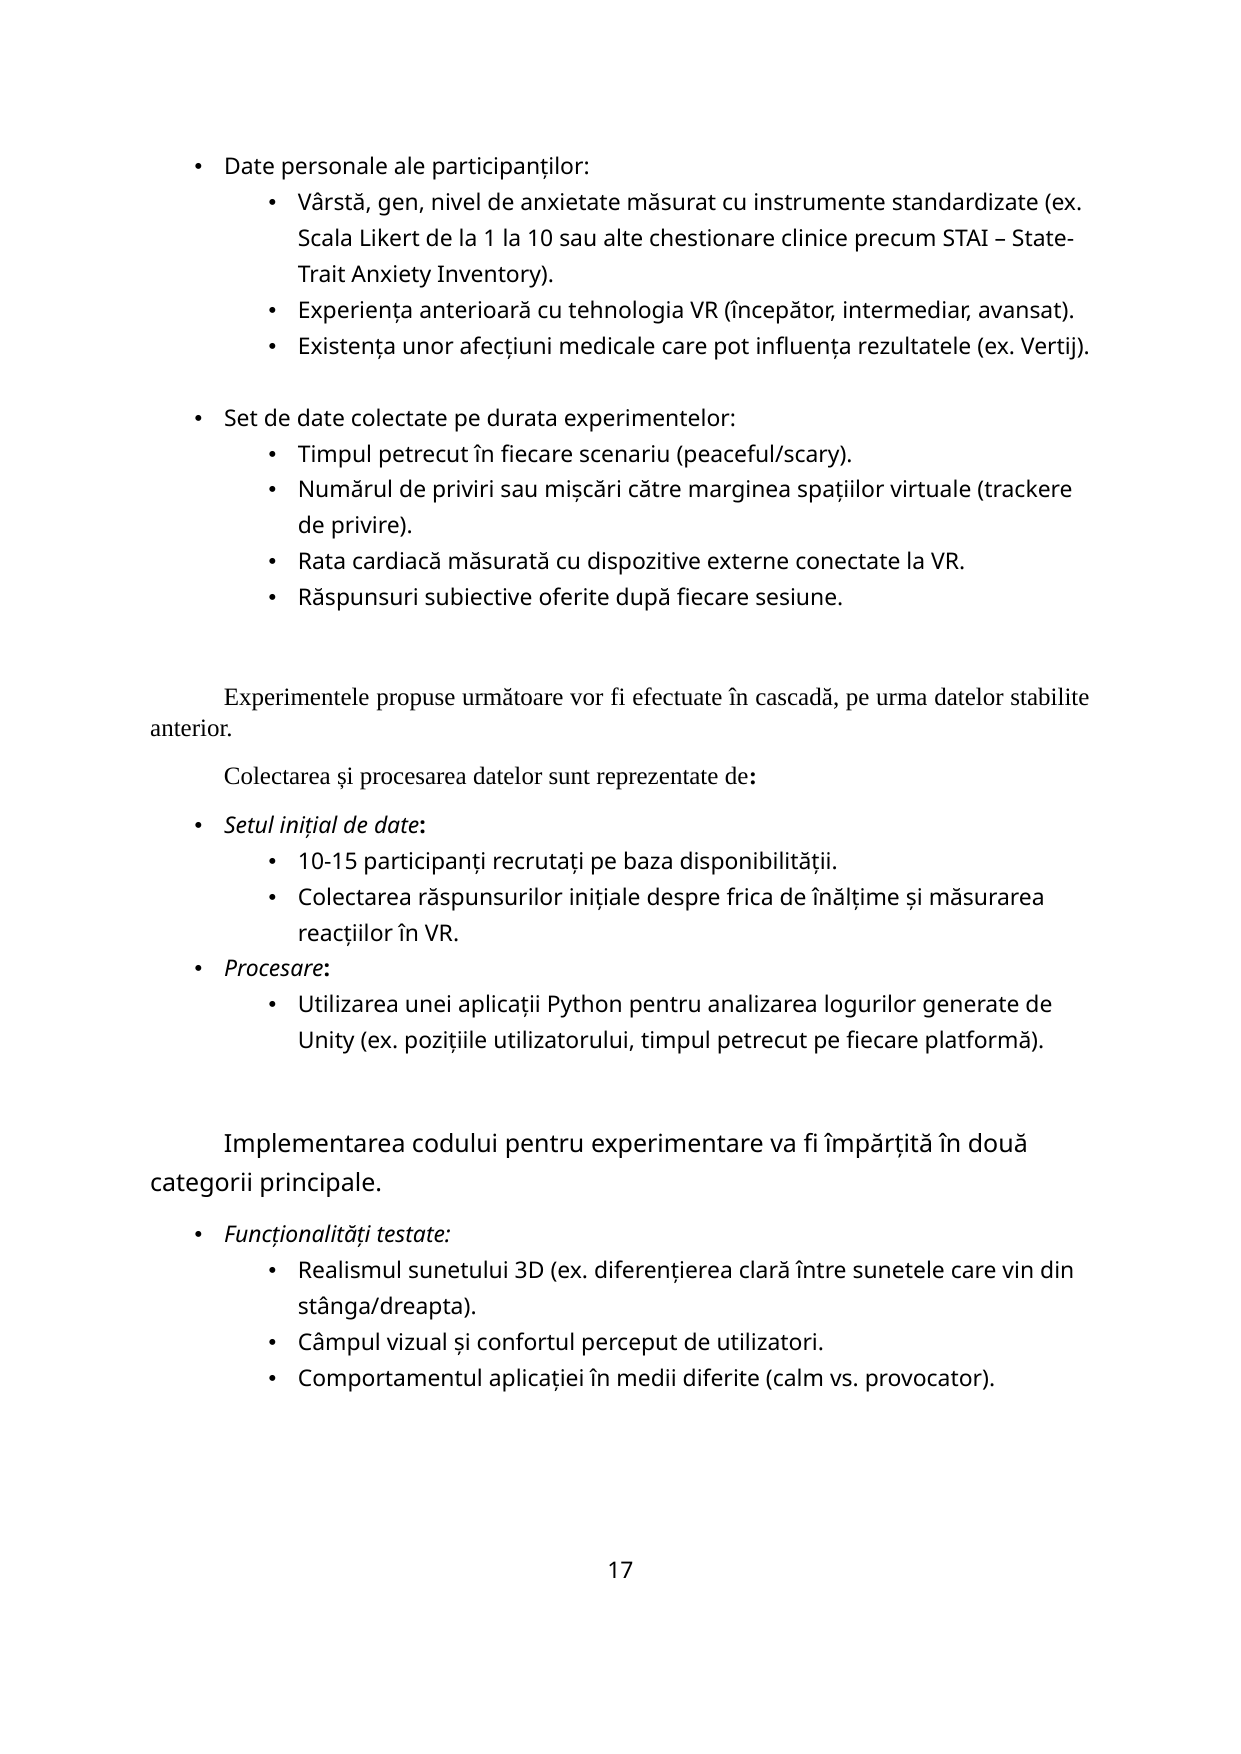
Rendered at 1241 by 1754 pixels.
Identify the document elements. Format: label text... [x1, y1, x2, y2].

list Realismul sunetului 3D (ex. diferențierea clară între sunetele care vin din stânga/dreapta). [268, 1254, 1090, 1321]
list Numărul de priviri sau mișcări către marginea spațiilor virtuale (trackere de privire). [268, 473, 1090, 541]
list Setul inițial de date: [194, 809, 1090, 840]
list Utilizarea unei aplicații Python pentru analizarea logurilor generate de Unity (ex. pozițiile utilizatorului, timpul petrecut pe fiecare platformă). [268, 988, 1090, 1056]
text Colectarea și procesarea datelor sunt reprezentate de: [150, 761, 1090, 790]
list 10-15 participanți recrutați pe baza disponibilității. [268, 844, 1090, 876]
text Experimentele propuse următoare vor fi efectuate în cascadă, pe urma datelor stabilite anterior. [150, 682, 1090, 742]
list Set de date colectate pe durata experimentelor: [194, 402, 1090, 433]
list Răspunsuri subiective oferite după fiecare sesiune. [268, 581, 1090, 612]
list Câmpul vizual și confortul perceput de utilizatori. [268, 1326, 1090, 1357]
list Existența unor afecțiuni medicale care pot influența rezultatele (ex. Vertij). [268, 330, 1090, 361]
list Funcționalități testate: [194, 1218, 1090, 1249]
list Experiența anterioară cu tehnologia VR (începător, intermediar, avansat). [268, 294, 1090, 325]
list Rata cardiacă măsurată cu dispozitive externe conectate la VR. [268, 545, 1090, 577]
list Procesare: [194, 952, 1090, 984]
list Vârstă, gen, nivel de anxietate măsurat cu instrumente standardizate (ex. Scala Likert de la 1 la 10 sau alte chestionare clinice precum STAI – State-Trait Anxiety Inventory). [268, 186, 1090, 289]
text Implementarea codului pentru experimentare va fi împărțită în două categorii principale. [150, 1125, 1090, 1198]
list Date personale ale participanților: [194, 150, 1090, 181]
list Colectarea răspunsurilor inițiale despre frica de înălțime și măsurarea reacțiilor în VR. [268, 881, 1090, 948]
list Comportamentul aplicației în medii diferite (calm vs. provocator). [268, 1362, 1090, 1393]
list Timpul petrecut în fiecare scenariu (peaceful/scary). [268, 437, 1090, 469]
